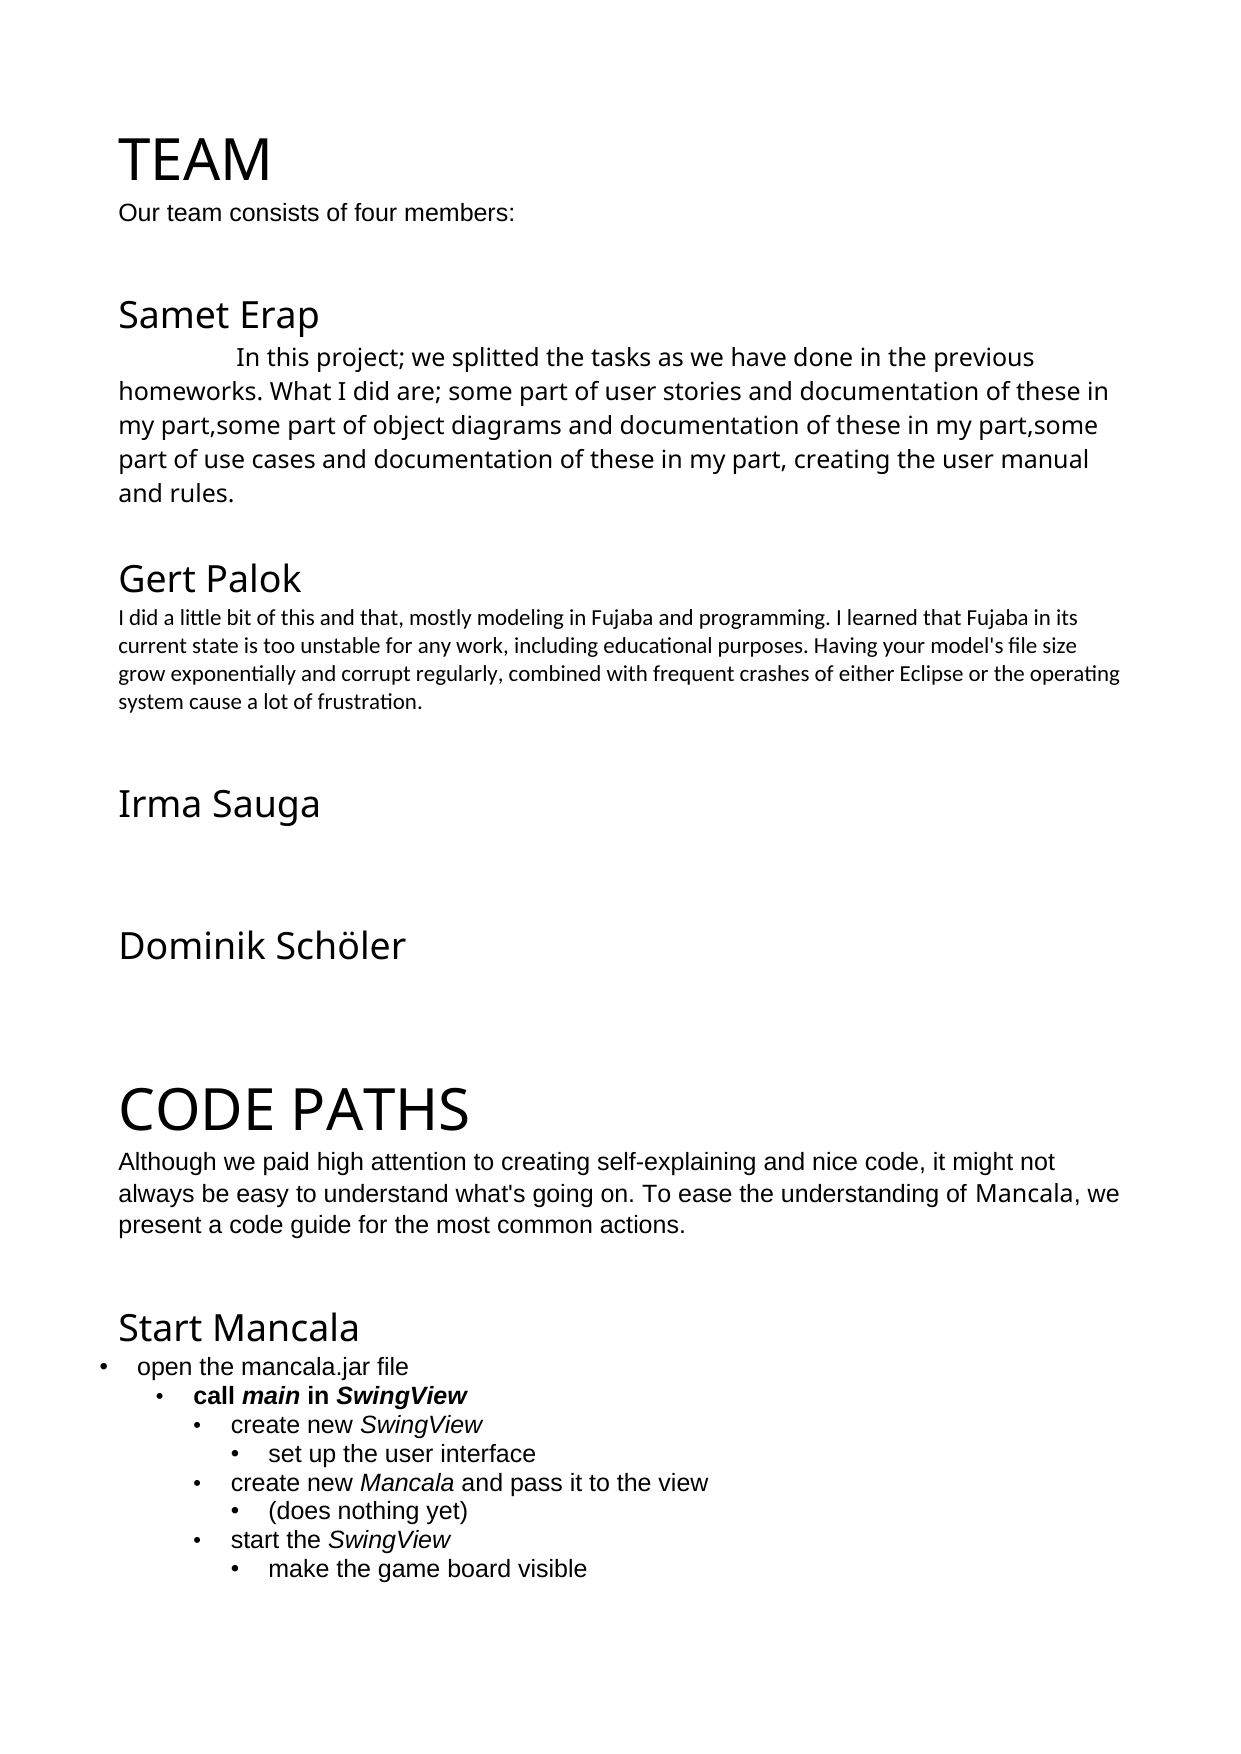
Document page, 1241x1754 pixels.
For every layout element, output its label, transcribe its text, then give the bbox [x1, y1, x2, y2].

text TEAM [118, 118, 1122, 198]
list call main in SwingView [156, 1381, 1122, 1410]
list (does nothing yet) [231, 1496, 1122, 1525]
text Our team consists of four members: [118, 198, 1122, 226]
list set up the user interface [231, 1439, 1122, 1468]
text Start Mancala [118, 1301, 1122, 1352]
list create new Mancala and pass it to the view [193, 1468, 1122, 1496]
text Although we paid high attention to creating self-explaining and nice code, it might not always be easy to understand what's going on. To ease the understanding of Mancala, we present a code guide for the most common actions. [118, 1147, 1122, 1239]
text Irma Sauga [118, 777, 1122, 828]
list open the mancala.jar file [99, 1352, 1122, 1381]
text Gert Palok [118, 552, 1122, 603]
list start the SwingView [193, 1525, 1122, 1554]
list make the game board visible [231, 1554, 1122, 1583]
list create new SwingView [193, 1410, 1122, 1439]
text Dominik Schöler [118, 919, 1122, 970]
text I did a little bit of this and that, mostly modeling in Fujaba and programming. I learned that Fujaba in its current state is too unstable for any work, including educational purposes. Having your model's file size grow exponentially and corrupt regularly, combined with frequent crashes of either Eclipse or the operating system cause a lot of frustration. [118, 603, 1122, 715]
text CODE PATHS [118, 1068, 1122, 1147]
text Samet Erap In this project; we splitted the tasks as we have done in the previous homeworks. What I did are; some part of user stories and documentation of these in my part,some part of object diagrams and documentation of these in my part,some part of use cases and documentation of these in my part, creating the user manual and rules. [118, 289, 1122, 510]
